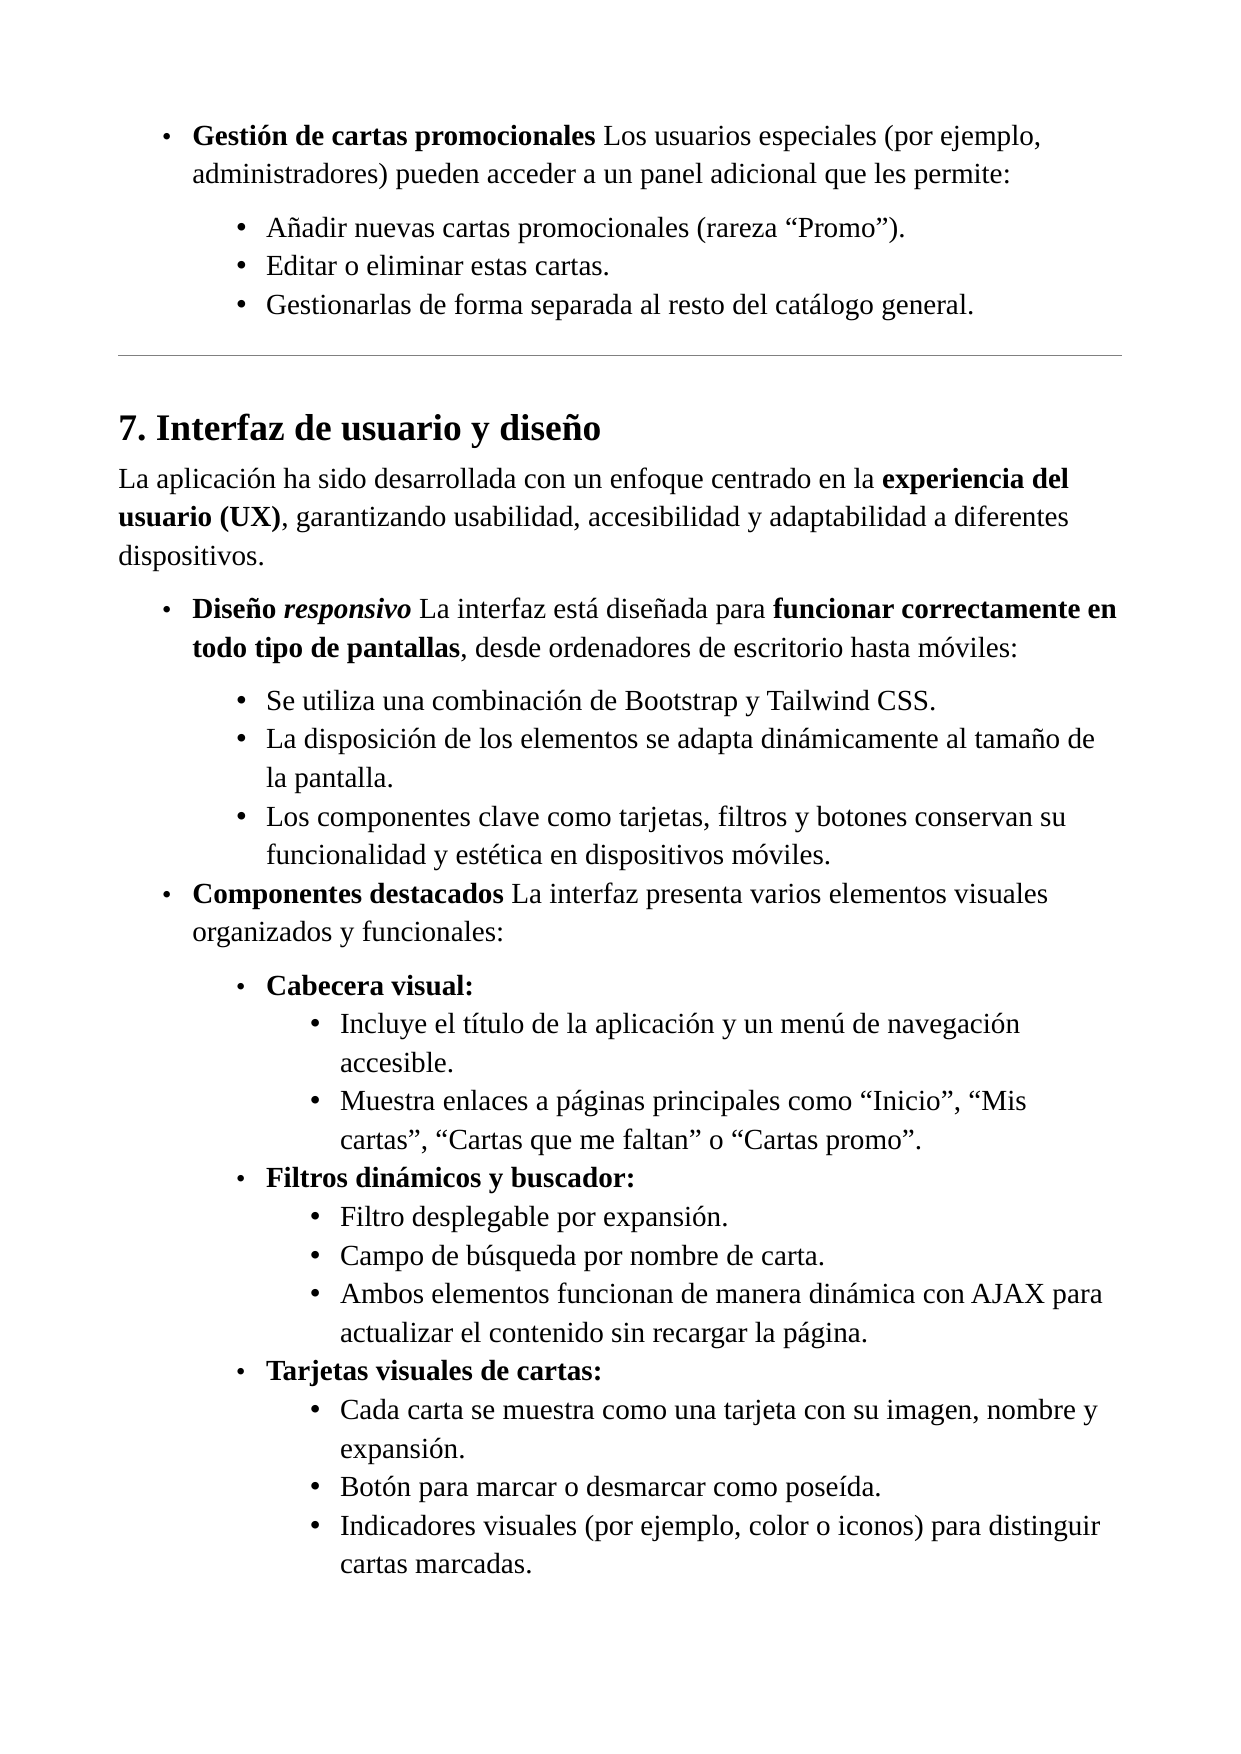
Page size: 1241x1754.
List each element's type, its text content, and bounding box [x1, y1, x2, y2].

list Gestionarlas de forma separada al resto del catálogo general. [236, 287, 1122, 321]
list Cada carta se muestra como una tarjeta con su imagen, nombre y expansión. [310, 1392, 1122, 1464]
list Indicadores visuales (por ejemplo, color o iconos) para distinguir cartas marcadas. [310, 1508, 1122, 1580]
list Incluye el título de la aplicación y un menú de navegación accesible. [310, 1006, 1122, 1078]
list Filtro desplegable por expansión. [310, 1199, 1122, 1233]
list Muestra enlaces a páginas principales como “Inicio”, “Mis cartas”, “Cartas que me faltan” o “Cartas promo”. [310, 1083, 1122, 1156]
list Tarjetas visuales de cartas: [236, 1353, 1122, 1387]
list Los componentes clave como tarjetas, filtros y botones conservan su funcionalidad y estética en dispositivos móviles. [236, 799, 1122, 871]
text La aplicación ha sido desarrollada con un enfoque centrado en la experiencia del usuario (UX), garantizando usabilidad, accesibilidad y adaptabilidad a diferentes dispositivos. [118, 461, 1122, 572]
list Ambos elementos funcionan de manera dinámica con AJAX para actualizar el contenido sin recargar la página. [310, 1276, 1122, 1348]
list Filtros dinámicos y buscador: [236, 1161, 1122, 1194]
list Campo de búsqueda por nombre de carta. [310, 1238, 1122, 1271]
list La disposición de los elementos se adapta dinámicamente al tamaño de la pantalla. [236, 722, 1122, 794]
list Gestión de cartas promocionales Los usuarios especiales (por ejemplo, administradores) pueden acceder a un panel adicional que les permite: [162, 118, 1122, 190]
list Se utiliza una combinación de Bootstrap y Tailwind CSS. [236, 683, 1122, 717]
list Editar o eliminar estas cartas. [236, 248, 1122, 282]
list Cabecera visual: [236, 968, 1122, 1001]
list Botón para marcar o desmarcar como poseída. [310, 1469, 1122, 1503]
list Componentes destacados La interfaz presenta varios elementos visuales organizados y funcionales: [162, 876, 1122, 948]
subtitle 7. Interfaz de usuario y diseño [118, 405, 1122, 448]
list Añadir nuevas cartas promocionales (rareza “Promo”). [236, 210, 1122, 243]
list Diseño responsivo La interfaz está diseñada para funcionar correctamente en todo tipo de pantallas, desde ordenadores de escritorio hasta móviles: [162, 591, 1122, 663]
